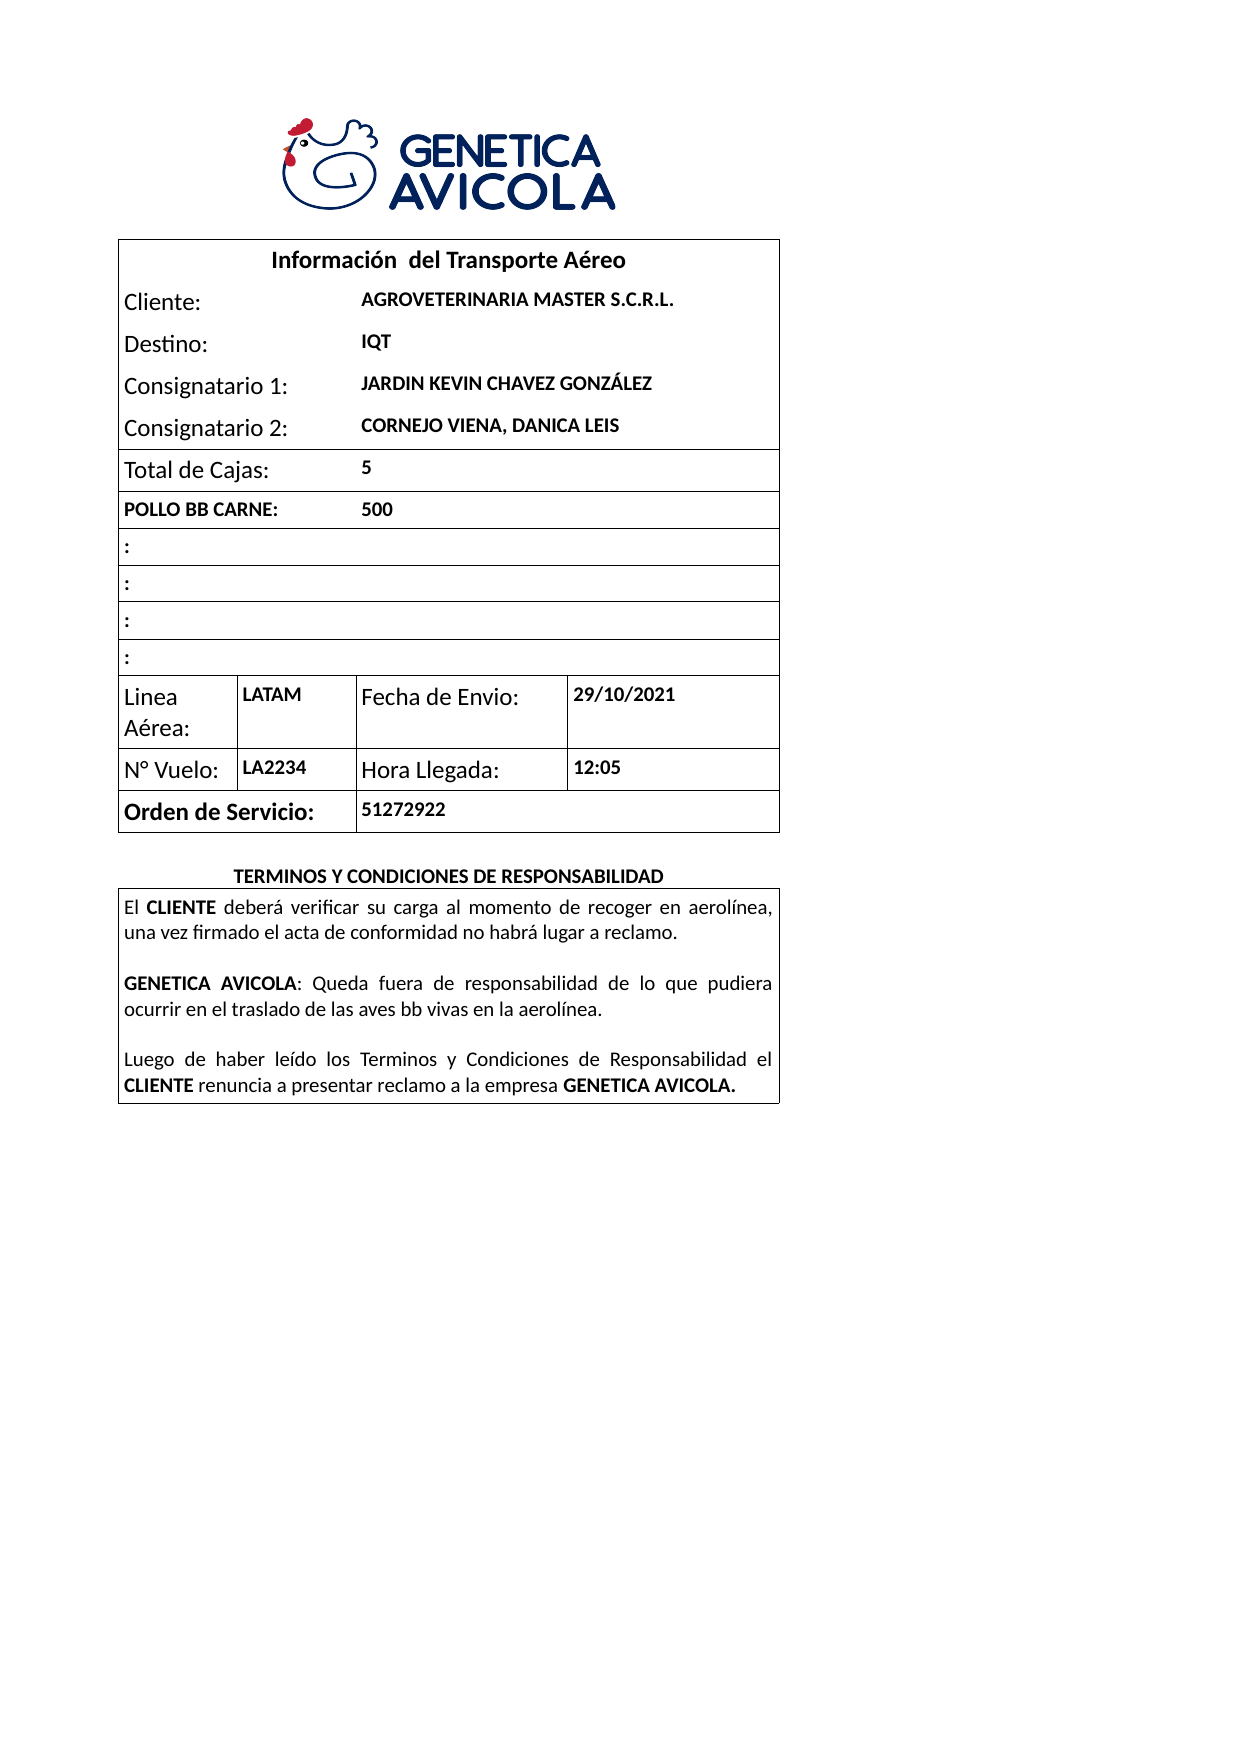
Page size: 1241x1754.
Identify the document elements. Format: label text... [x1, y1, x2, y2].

table_cell : [119, 529, 356, 564]
table_cell N° Vuelo: [119, 749, 237, 790]
table_cell Orden de Servicio: [119, 791, 356, 832]
table_header Información del Transporte Aéreo [119, 240, 779, 281]
table_cell [356, 566, 779, 601]
table_cell 500 [356, 492, 779, 527]
table_cell 29/10/2021 [568, 676, 779, 748]
table_cell Hora Llegada: [357, 749, 567, 790]
table_cell Destino: [119, 323, 356, 364]
table_cell 12:05 [568, 749, 779, 790]
table_cell Consignatario 2: [119, 406, 356, 448]
table_cell Linea Aérea: [119, 676, 237, 748]
table_cell POLLO BB CARNE: [119, 492, 356, 527]
table_cell JARDIN KEVIN CHAVEZ GONZÁLEZ [356, 365, 779, 406]
table_cell Consignatario 1: [119, 365, 356, 406]
table_cell LATAM [238, 676, 356, 748]
table_cell AGROVETERINARIA MASTER S.C.R.L. [356, 281, 779, 322]
table_cell Cliente: [119, 281, 356, 322]
table_cell TERMINOS Y CONDICIONES DE RESPONSABILIDAD [118, 833, 779, 888]
table_cell : [119, 566, 356, 601]
table_cell CORNEJO VIENA, DANICA LEIS [356, 406, 779, 448]
table_cell LA2234 [238, 749, 356, 790]
table_cell [356, 640, 779, 675]
table_cell : [119, 640, 356, 675]
table_cell El CLIENTE deberá verificar su carga al momento de recoger en aerolínea, una vez firmado el acta de conformidad no habrá lugar a reclamo. GENETICA AVICOLA: Queda fuera de responsabilidad de lo que pudiera ocurrir en el traslado de las aves bb vivas en la aerolínea. Luego de haber leído los Terminos y Condiciones de Responsabilidad el CLIENTE renuncia a presentar reclamo a la empresa GENETICA AVICOLA. [119, 889, 779, 1103]
table_cell 51272922 [357, 791, 779, 832]
table_cell 5 [356, 450, 779, 491]
table_cell [356, 529, 779, 564]
table_cell : [119, 602, 356, 638]
table_cell Fecha de Envio: [357, 676, 567, 748]
table_cell [356, 602, 779, 638]
table_cell Total de Cajas: [119, 450, 356, 491]
table_cell IQT [356, 323, 779, 364]
picture [282, 118, 616, 210]
